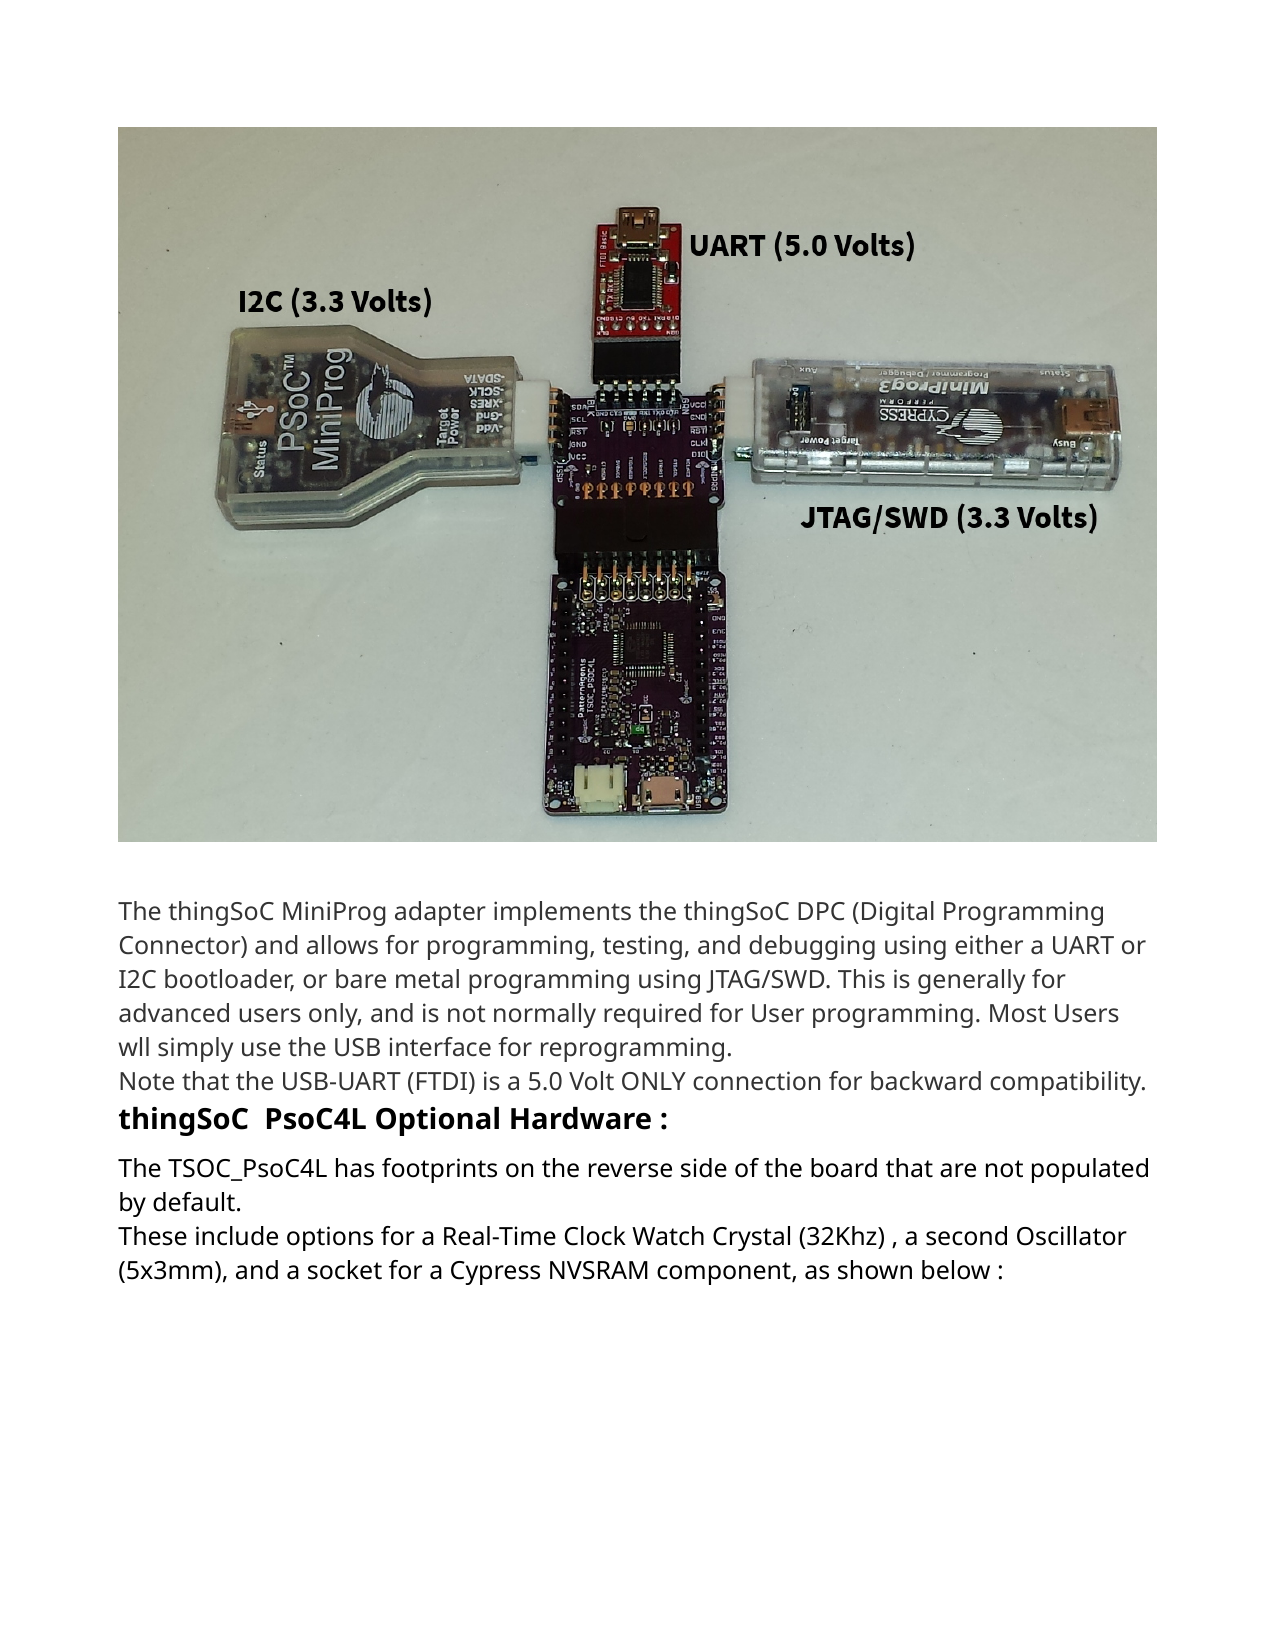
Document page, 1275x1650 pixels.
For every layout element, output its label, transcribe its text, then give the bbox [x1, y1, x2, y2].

picture [118, 127, 1157, 842]
text The TSOC_PsoC4L has footprints on the reverse side of the board that are not populated by default. These include options for a Real-Time Clock Watch Crystal (32Khz) , a second Oscillator (5x3mm), and a socket for a Cypress NVSRAM component, as shown below : [118, 1150, 1157, 1287]
text The thingSoC MiniProg adapter implements the thingSoC DPC (Digital Programming Connector) and allows for programming, testing, and debugging using either a UART or I2C bootloader, or bare metal programming using JTAG/SWD. This is generally for advanced users only, and is not normally required for User programming. Most Users wll simply use the USB interface for reprogramming. Note that the USB-UART (FTDI) is a 5.0 Volt ONLY connection for backward compatibility. thingSoC PsoC4L Optional Hardware : [118, 894, 1157, 1138]
